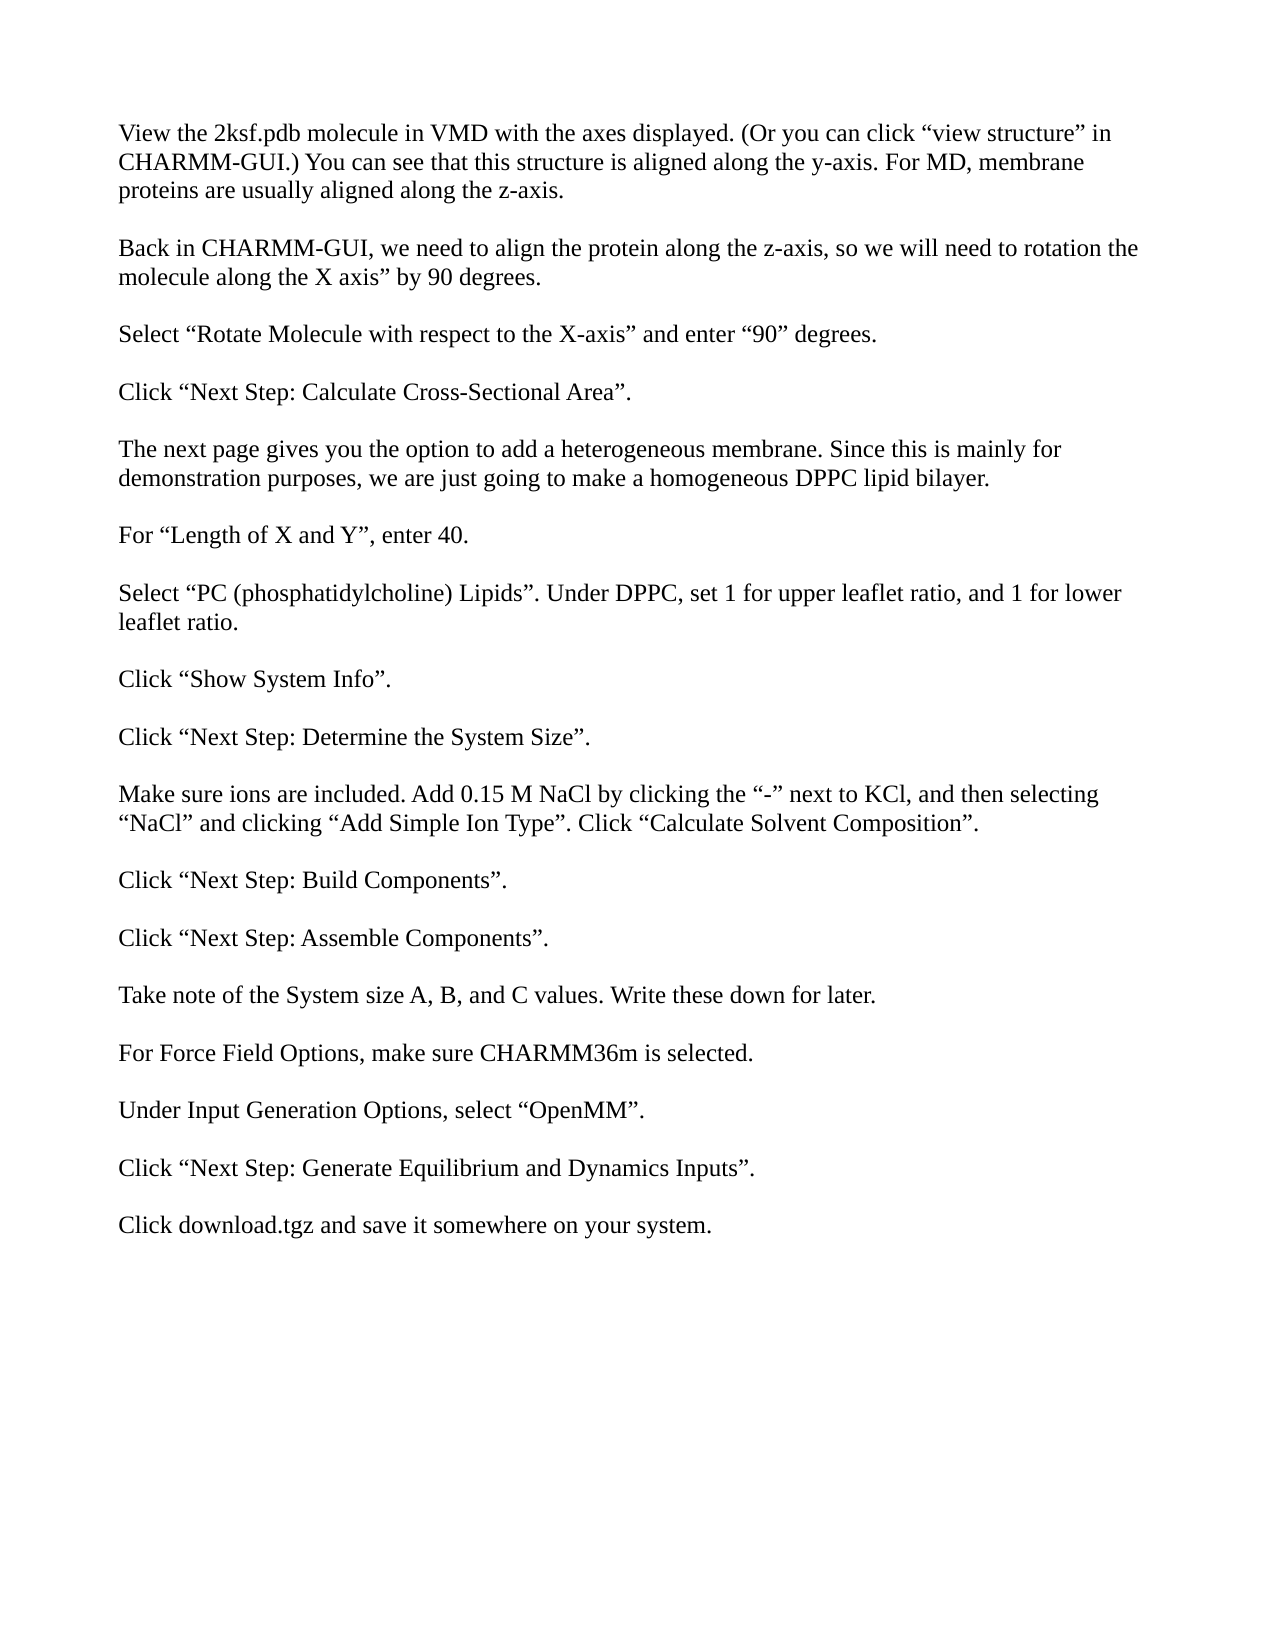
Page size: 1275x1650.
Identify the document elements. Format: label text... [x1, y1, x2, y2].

text Select “PC (phosphatidylcholine) Lipids”. Under DPPC, set 1 for upper leaflet ratio, and 1 for lower leaflet ratio. [118, 578, 1157, 636]
text Back in CHARMM-GUI, we need to align the protein along the z-axis, so we will need to rotation the molecule along the X axis” by 90 degrees. [118, 233, 1157, 291]
text For Force Field Options, make sure CHARMM36m is selected. [118, 1038, 1157, 1067]
text Click “Next Step: Calculate Cross-Sectional Area”. [118, 377, 1157, 406]
text View the 2ksf.pdb molecule in VMD with the axes displayed. (Or you can click “view structure” in CHARMM-GUI.) You can see that this structure is aligned along the y-axis. For MD, membrane proteins are usually aligned along the z-axis. [118, 118, 1157, 204]
text Click “Next Step: Assemble Components”. [118, 923, 1157, 952]
text For “Length of X and Y”, enter 40. [118, 521, 1157, 549]
text Click “Next Step: Generate Equilibrium and Dynamics Inputs”. [118, 1153, 1157, 1182]
text Under Input Generation Options, select “OpenMM”. [118, 1096, 1157, 1124]
text Click “Next Step: Determine the System Size”. [118, 722, 1157, 751]
text Take note of the System size A, B, and C values. Write these down for later. [118, 981, 1157, 1009]
text Click “Next Step: Build Components”. [118, 866, 1157, 894]
text Click download.tgz and save it somewhere on your system. [118, 1211, 1157, 1239]
text Click “Show System Info”. [118, 664, 1157, 693]
text Make sure ions are included. Add 0.15 M NaCl by clicking the “-” next to KCl, and then selecting “NaCl” and clicking “Add Simple Ion Type”. Click “Calculate Solvent Composition”. [118, 779, 1157, 837]
text Select “Rotate Molecule with respect to the X-axis” and enter “90” degrees. [118, 319, 1157, 348]
text The next page gives you the option to add a heterogeneous membrane. Since this is mainly for demonstration purposes, we are just going to make a homogeneous DPPC lipid bilayer. [118, 434, 1157, 492]
